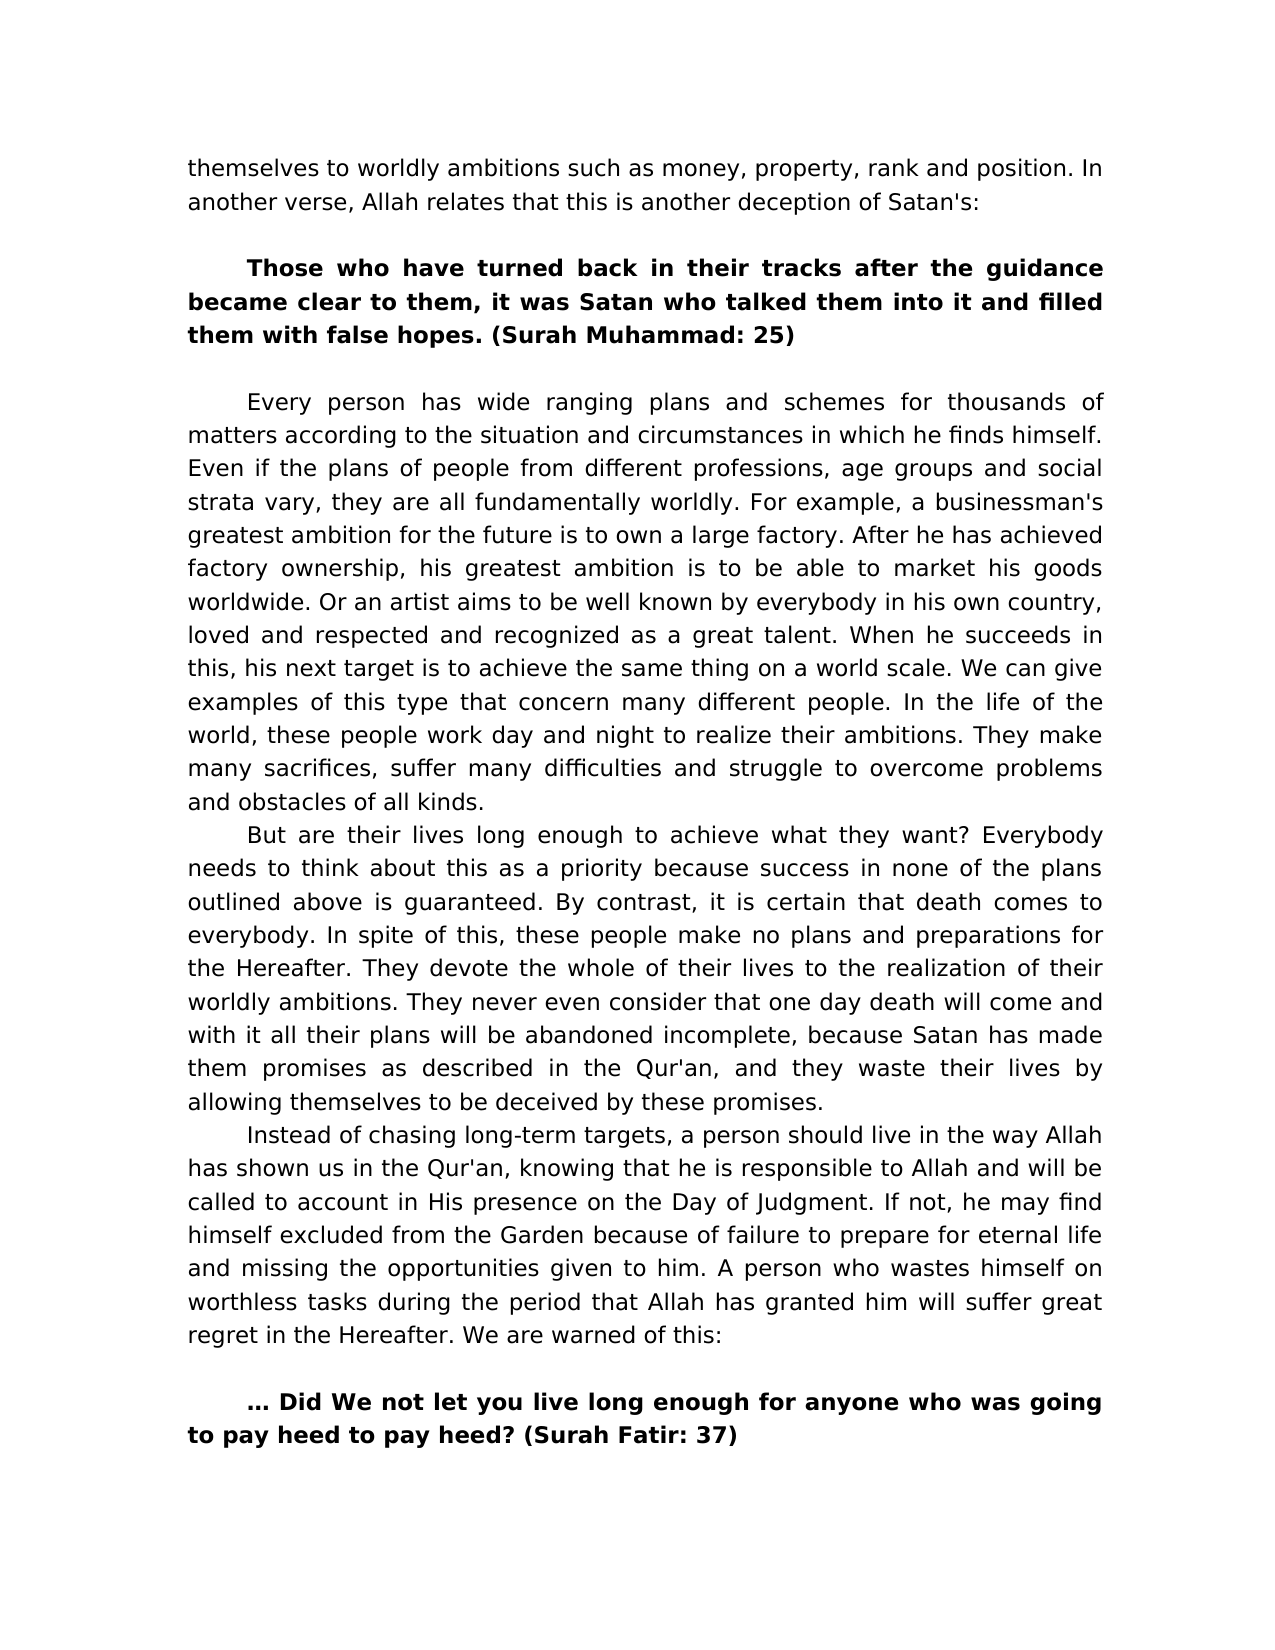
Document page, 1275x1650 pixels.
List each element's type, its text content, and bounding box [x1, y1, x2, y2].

text But are their lives long enough to achieve what they want? Everybody needs to think about this as a priority because success in none of the plans outlined above is guaranteed. By contrast, it is certain that death comes to everybody. In spite of this, these people make no plans and preparations for the Hereafter. They devote the whole of their lives to the realization of their worldly ambitions. They never even consider that one day death will come and with it all their plans will be abandoned incomplete, because Satan has made them promises as described in the Qur'an, and they waste their lives by allowing themselves to be deceived by these promises. [187, 817, 1104, 1117]
text Every person has wide ranging plans and schemes for thousands of matters according to the situation and circumstances in which he finds himself. Even if the plans of people from different professions, age groups and social strata vary, they are all fundamentally worldly. For example, a businessman's greatest ambition for the future is to own a large factory. After he has achieved factory ownership, his greatest ambition is to be able to market his goods worldwide. Or an artist aims to be well known by everybody in his own country, loved and respected and recognized as a great talent. When he succeeds in this, his next target is to achieve the same thing on a world scale. We can give examples of this type that concern many different people. In the life of the world, these people work day and night to realize their ambitions. They make many sacrifices, suffer many difficulties and struggle to overcome problems and obstacles of all kinds. [187, 383, 1104, 817]
text Those who have turned back in their tracks after the guidance became clear to them, it was Satan who talked them into it and filled them with false hopes. (Surah Muhammad: 25) [187, 250, 1104, 350]
text themselves to worldly ambitions such as money, property, rank and position. In another verse, Allah relates that this is another deception of Satan's: [187, 150, 1104, 217]
text Instead of chasing long-term targets, a person should live in the way Allah has shown us in the Qur'an, knowing that he is responsible to Allah and will be called to account in His presence on the Day of Judgment. If not, he may find himself excluded from the Garden because of failure to prepare for eternal life and missing the opportunities given to him. A person who wastes himself on worthless tasks during the period that Allah has granted him will suffer great regret in the Hereafter. We are warned of this: [187, 1117, 1104, 1350]
text … Did We not let you live long enough for anyone who was going to pay heed to pay heed? (Surah Fatir: 37) [187, 1383, 1104, 1450]
